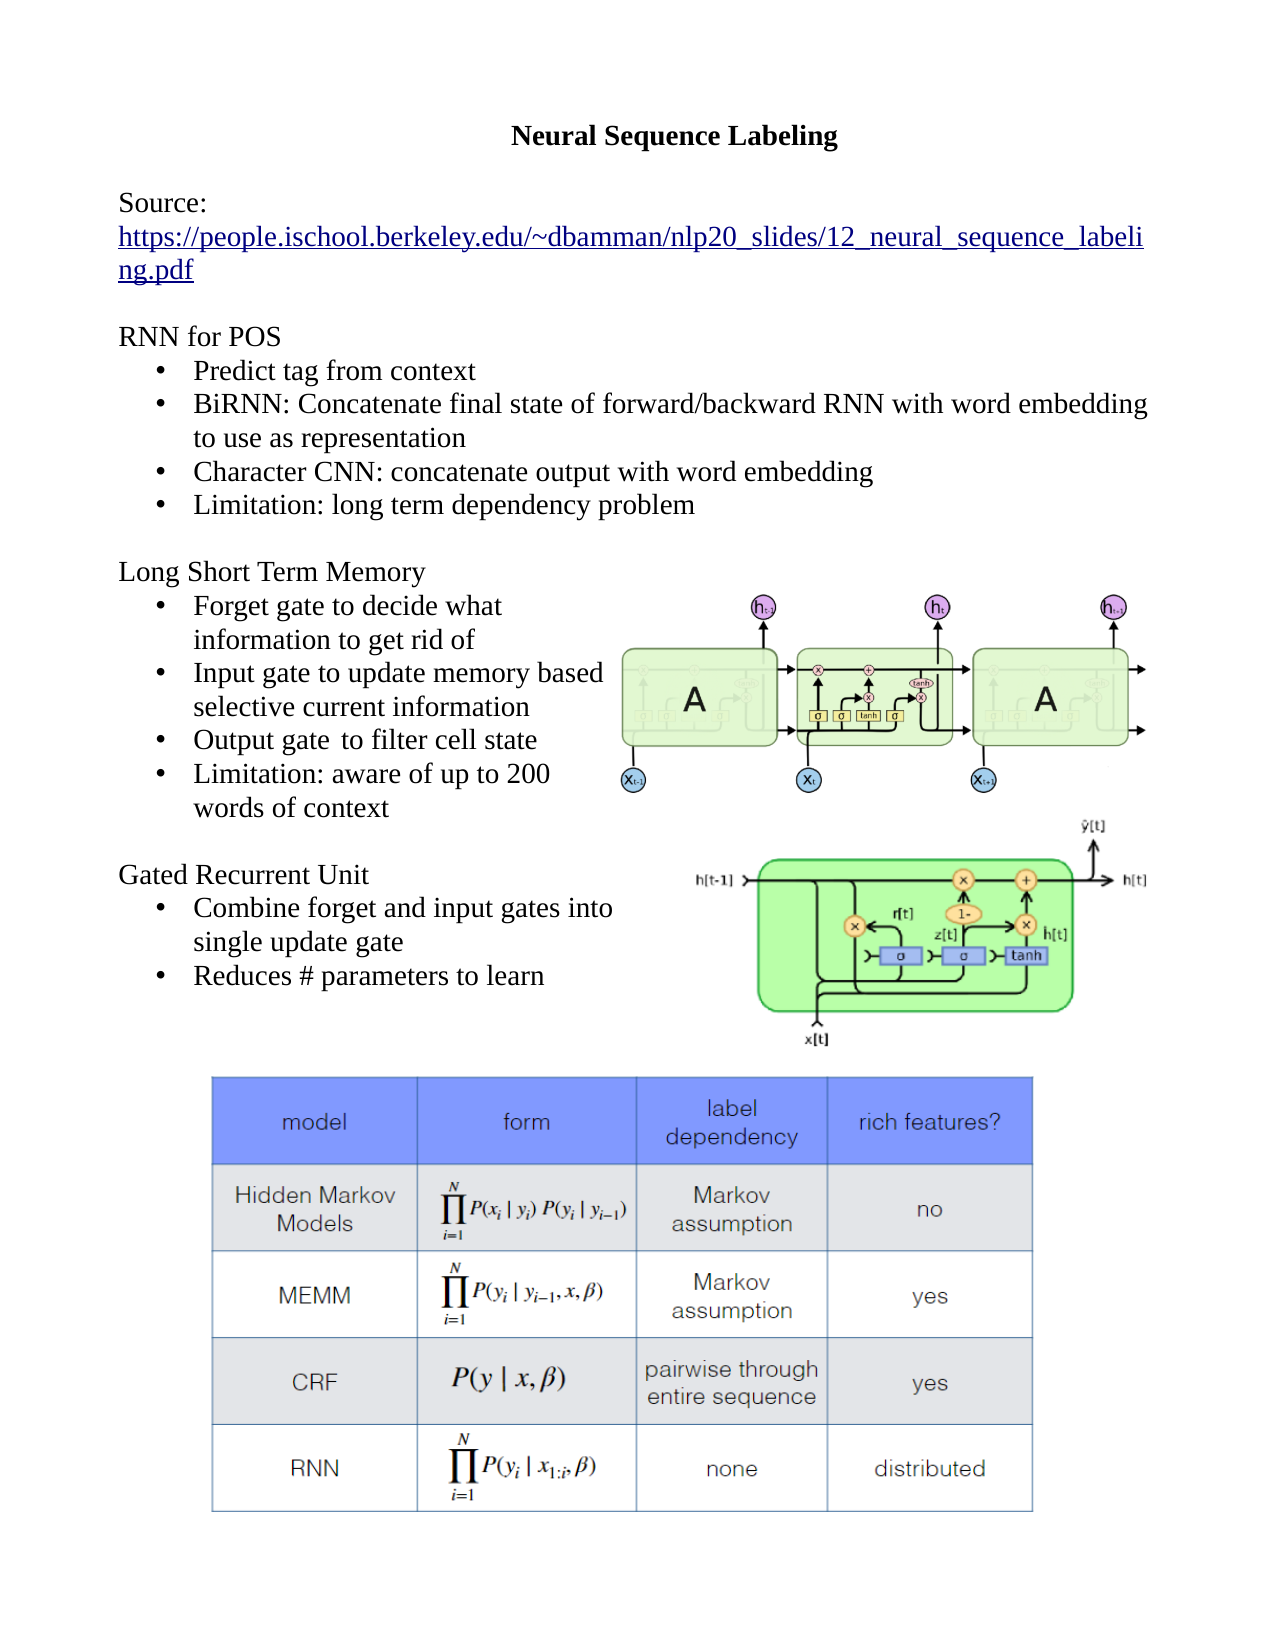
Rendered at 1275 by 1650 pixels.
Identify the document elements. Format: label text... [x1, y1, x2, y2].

list Reduces # parameters to learn [156, 958, 687, 991]
text RNN for POS [118, 319, 1157, 353]
picture [687, 813, 1153, 1052]
list Forget gate to decide what information to get rid of [156, 588, 1157, 655]
list Limitation: aware of up to 200 words of context [156, 756, 1157, 823]
list BiRNN: Concatenate final state of forward/backward RNN with word embedding to use as representation [156, 387, 1157, 454]
text Source: https://people.ischool.berkeley.edu/~dbamman/nlp20_slides/12_neural_sequence_labeling.pdf [118, 185, 1157, 286]
text Neural Sequence Labeling [118, 118, 1157, 152]
picture [204, 1071, 1038, 1514]
picture [616, 591, 1149, 800]
list Input gate to update memory based selective current information [156, 655, 616, 722]
list Limitation: long term dependency problem [156, 487, 1157, 521]
text Gated Recurrent Unit [118, 857, 687, 890]
list Combine forget and input gates into single update gate [156, 890, 687, 958]
list Character CNN: concatenate output with word embedding [156, 454, 1157, 487]
list Predict tag from context [156, 353, 1157, 387]
text Long Short Term Memory [118, 554, 1157, 588]
list Output gate to filter cell state [156, 722, 616, 756]
